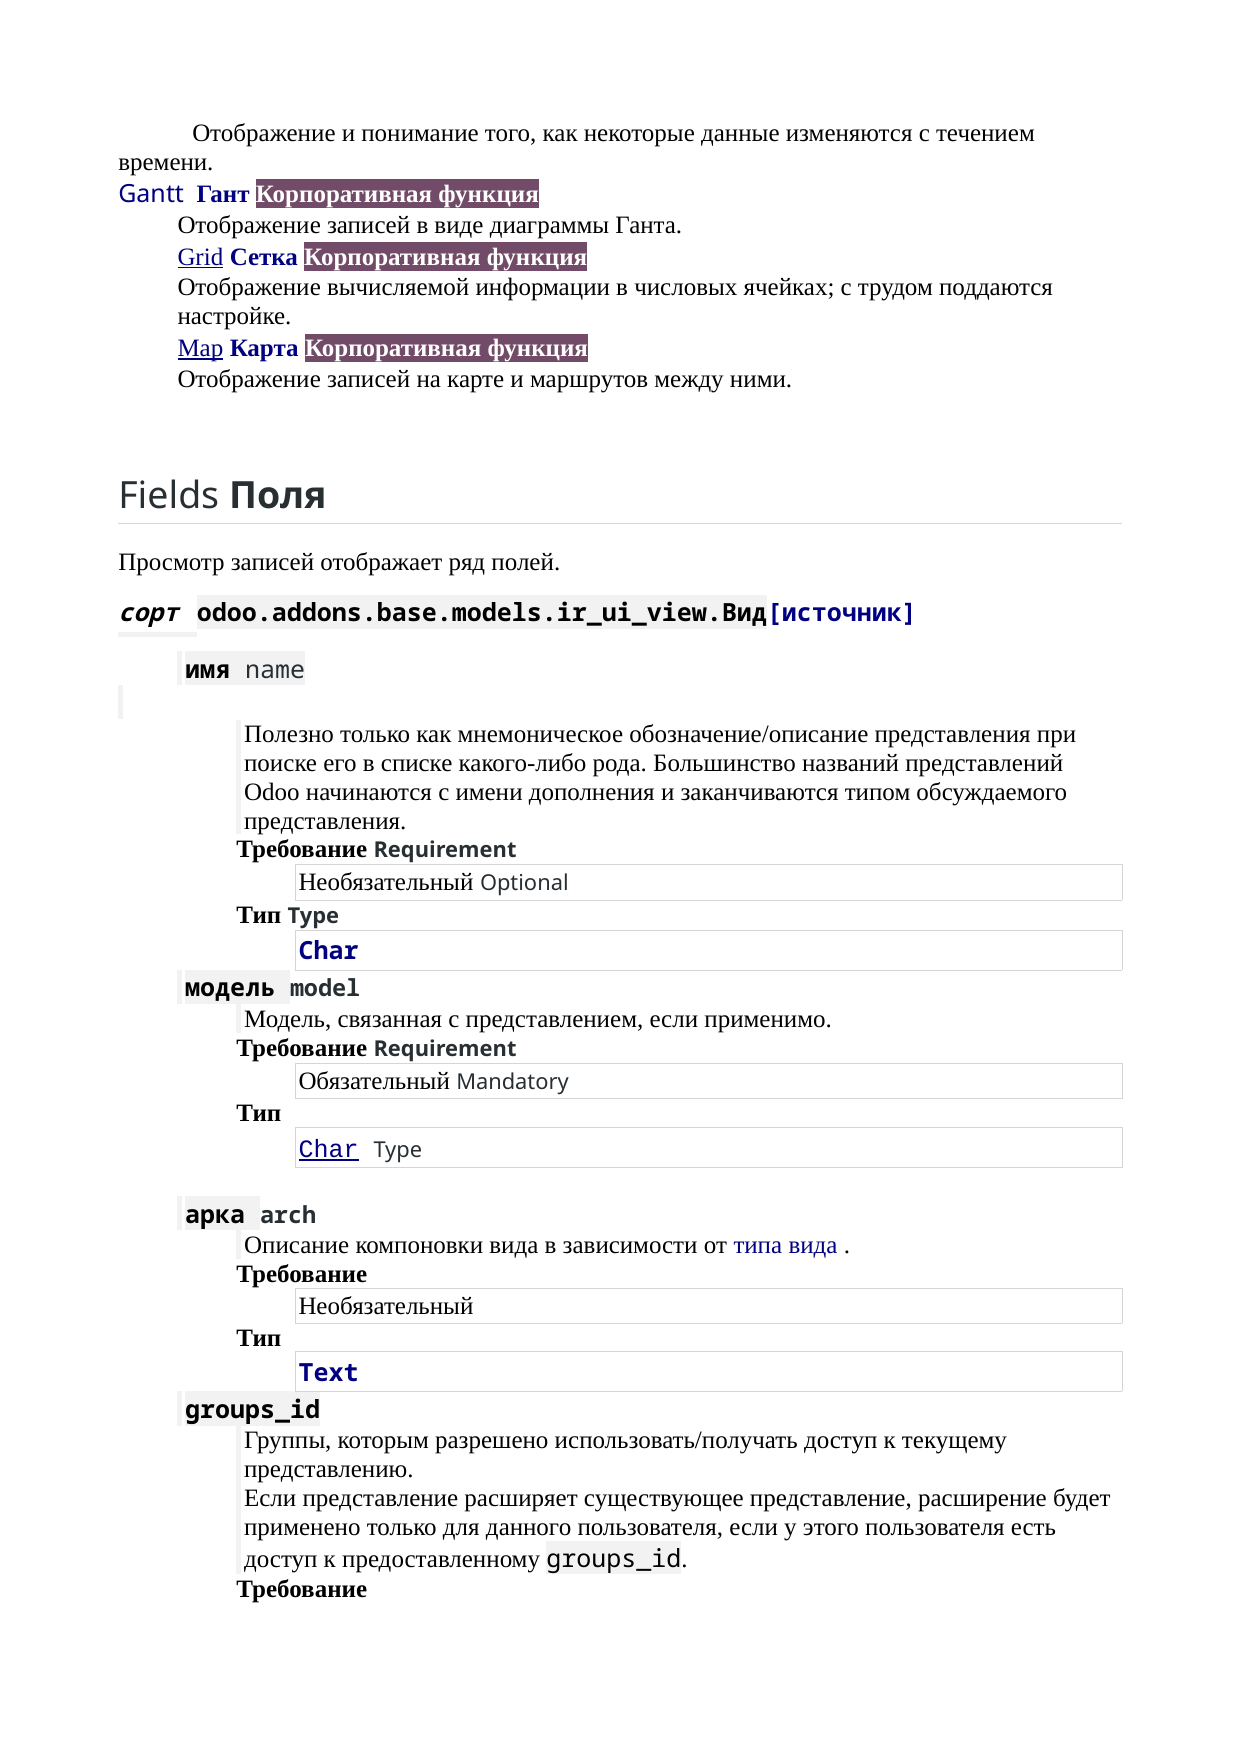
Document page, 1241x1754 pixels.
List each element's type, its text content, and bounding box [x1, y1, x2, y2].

list Char Type [296, 1128, 1122, 1167]
text Просмотр записей отображает ряд полей. [118, 547, 1122, 576]
list Отображение записей на карте и маршрутов между ними. [177, 364, 1122, 393]
list Обязательный Mandatory [296, 1064, 1122, 1098]
list Группы, которым разрешено использовать/получать доступ к текущему представлению. [241, 1426, 1122, 1483]
list Отображение вычисляемой информации в числовых ячейках; с трудом поддаются настройке. [177, 272, 1122, 330]
subtitle сорт odoo.addons.base.models.ir_ui_view.Вид[источник] [118, 595, 1122, 637]
list Char [296, 931, 1122, 970]
list Map Карта Корпоративная функция [177, 330, 1122, 364]
list Отображение и понимание того, как некоторые данные изменяются с течением времени. [118, 118, 1122, 176]
list Необязательный [296, 1289, 1122, 1323]
list Gantt Гант Корпоративная функция [118, 176, 1122, 210]
subtitle Требование Requirement [236, 1033, 1122, 1063]
list Text [296, 1352, 1122, 1391]
subtitle Тип [236, 1098, 1122, 1127]
subtitle Требование [236, 1574, 1122, 1603]
subtitle groups_id [182, 1391, 1122, 1426]
list Отображение записей в виде диаграммы Ганта. [177, 210, 1122, 238]
subtitle модель model [182, 970, 1122, 1004]
subtitle Требование Requirement [236, 834, 1122, 864]
subtitle имя name [182, 651, 1122, 685]
list Описание компоновки вида в зависимости от типа вида . [241, 1230, 1122, 1259]
subtitle Тип Type [236, 900, 1122, 930]
list Если представление расширяет существующее представление, расширение будет применено только для данного пользователя, если у этого пользователя есть доступ к предоставленному groups_id. [241, 1483, 1122, 1574]
subtitle Fields Поля [118, 469, 1122, 523]
list Grid Сетка Корпоративная функция [177, 238, 1122, 272]
subtitle Требование [236, 1259, 1122, 1288]
subtitle Тип [236, 1323, 1122, 1351]
list Необязательный Optional [296, 865, 1122, 900]
list Модель, связанная с представлением, если применимо. [241, 1004, 1122, 1033]
subtitle арка arch [182, 1196, 1122, 1230]
list Полезно только как мнемоническое обозначение/описание представления при поиске его в списке какого-либо рода. Большинство названий представлений Odoo начинаются с имени дополнения и заканчиваются типом обсуждаемого представления. [236, 719, 1122, 834]
